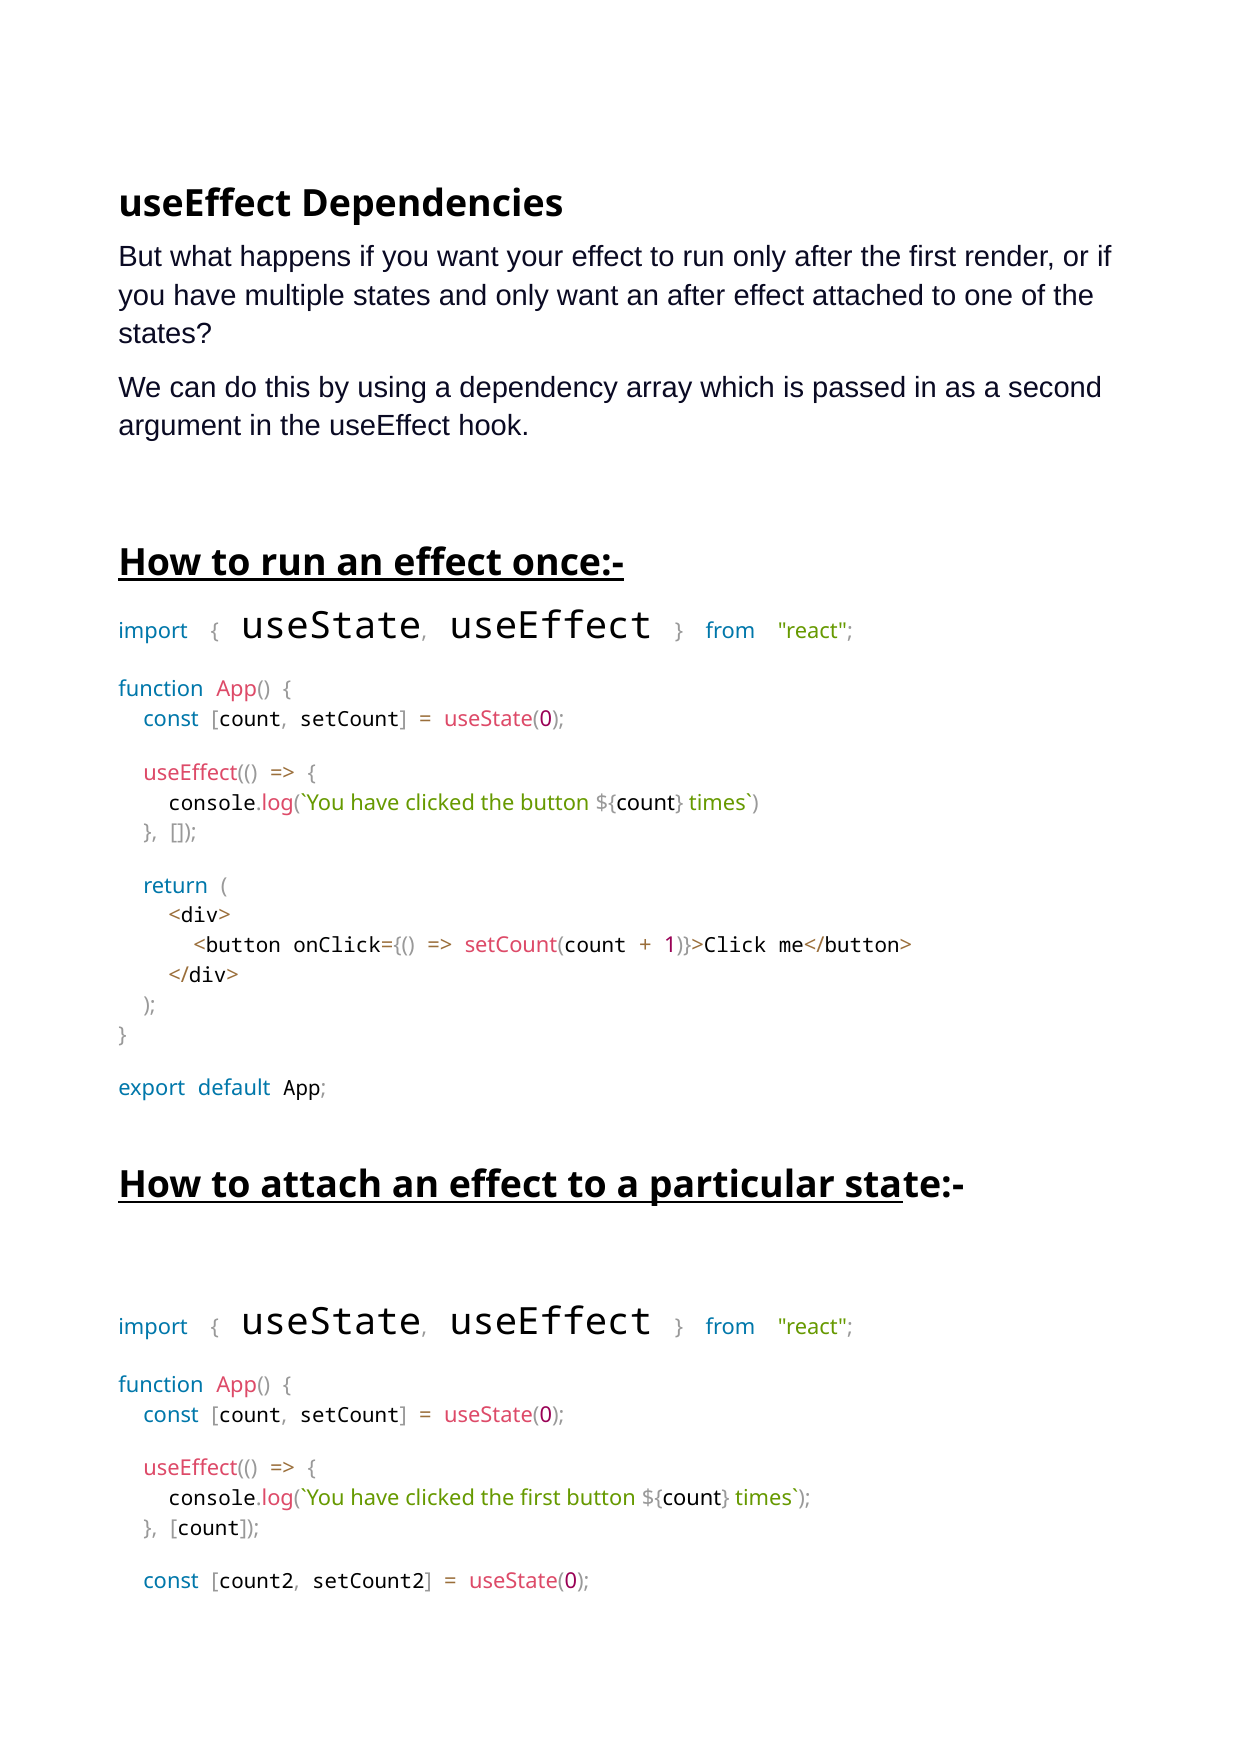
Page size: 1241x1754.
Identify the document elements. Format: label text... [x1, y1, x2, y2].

text return ( [118, 870, 1122, 899]
text function App() { [118, 1369, 1122, 1399]
text export default App; [118, 1072, 1122, 1102]
text console.log(`You have clicked the button ${count} times`) [118, 786, 1122, 816]
text </div> [118, 959, 1122, 989]
text const [count2, setCount2] = useState(0); [118, 1565, 1122, 1595]
text import { useState, useEffect } from "react"; [118, 599, 1122, 650]
text } [118, 1019, 1122, 1048]
text <button onClick={() => setCount(count + 1)}>Click me</button> [118, 929, 1122, 959]
text import { useState, useEffect } from "react"; [118, 1294, 1122, 1345]
subtitle How to run an effect once:- [118, 535, 1122, 586]
text const [count, setCount] = useState(0); [118, 703, 1122, 733]
text function App() { [118, 673, 1122, 703]
text useEffect(() => { [118, 1452, 1122, 1482]
text }, [count]); [118, 1512, 1122, 1542]
subtitle How to attach an effect to a particular state:- [118, 1157, 1122, 1208]
text <div> [118, 899, 1122, 929]
text ); [118, 989, 1122, 1019]
text const [count, setCount] = useState(0); [118, 1399, 1122, 1428]
text }, []); [118, 816, 1122, 846]
text console.log(`You have clicked the first button ${count} times`); [118, 1482, 1122, 1512]
text But what happens if you want your effect to run only after the first render, or if you have multiple states and only want an after effect attached to one of the states? [118, 239, 1122, 350]
text We can do this by using a dependency array which is passed in as a second argument in the useEffect hook. [118, 369, 1122, 442]
subtitle useEffect Dependencies [118, 176, 1122, 227]
text useEffect(() => { [118, 757, 1122, 786]
